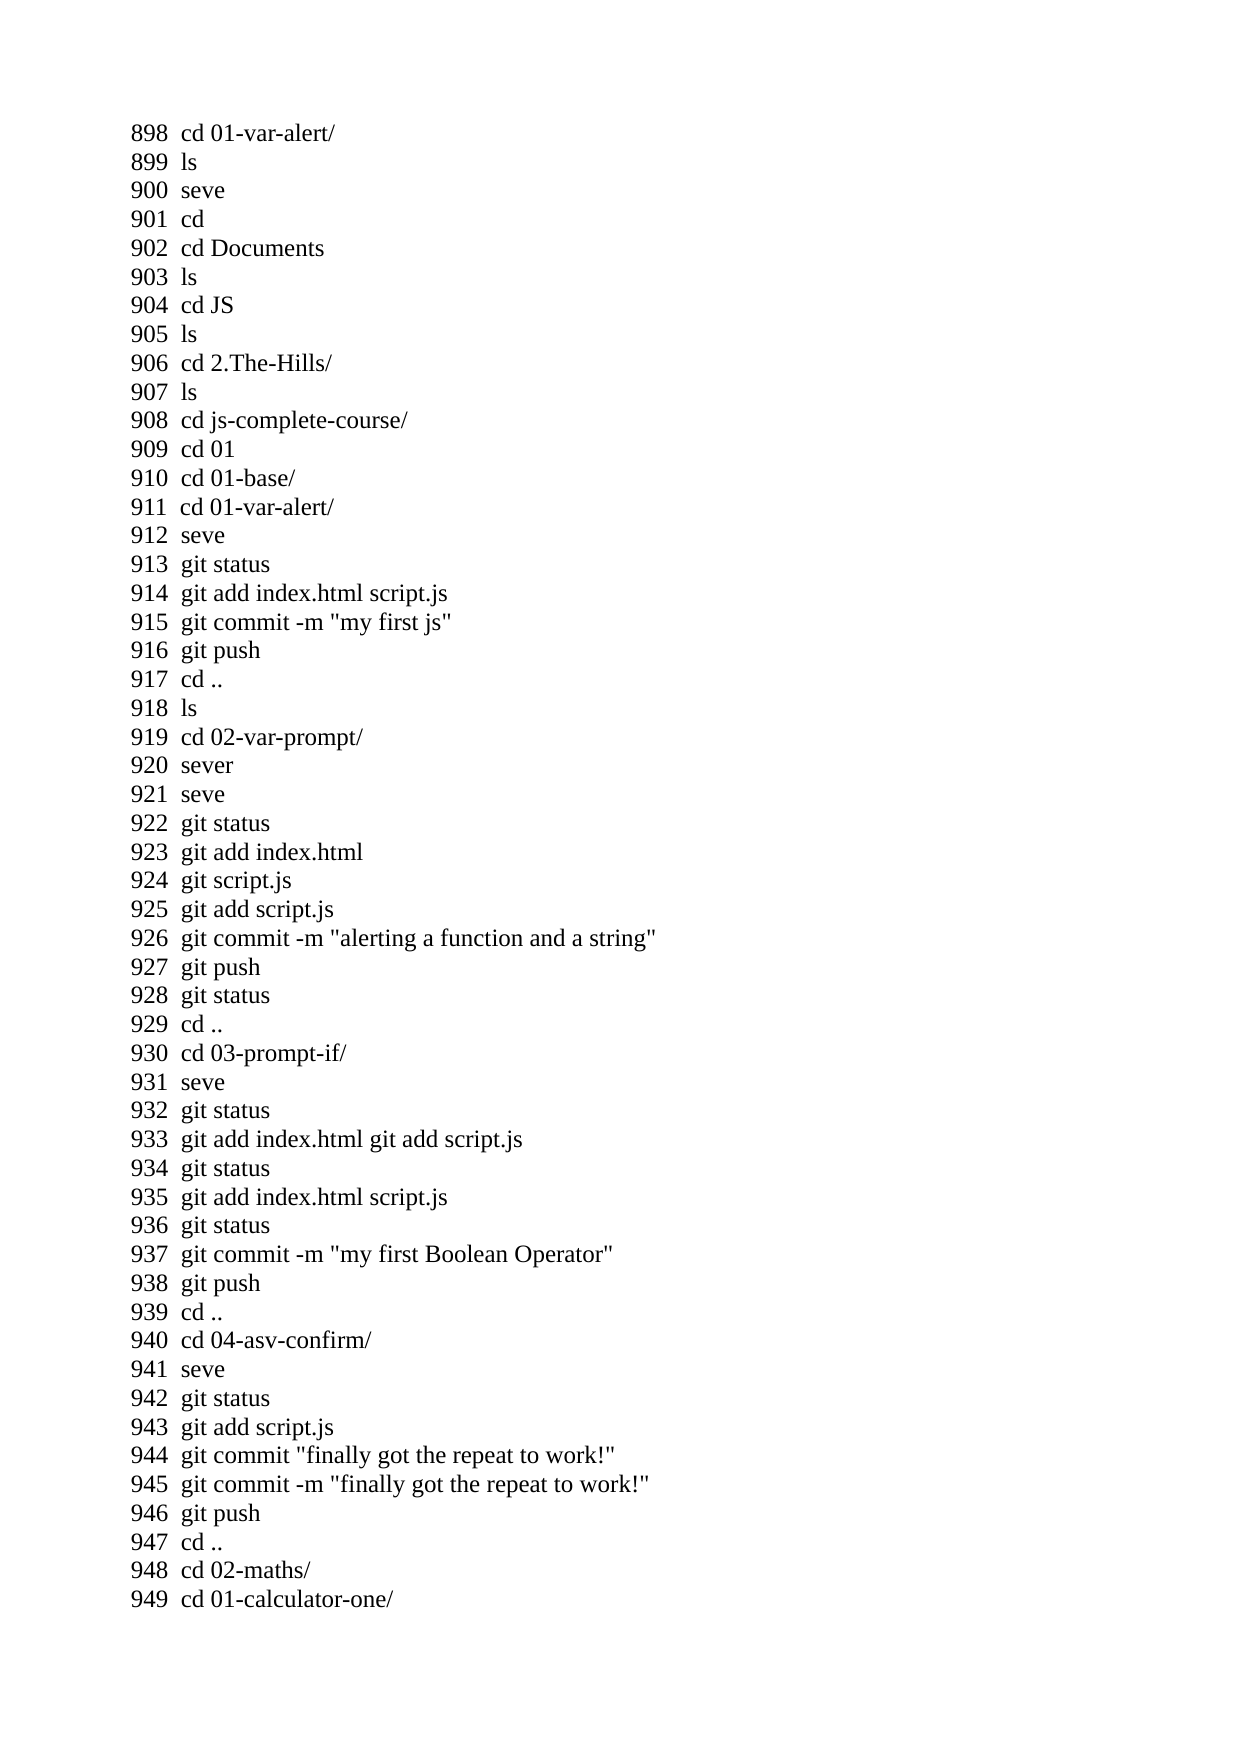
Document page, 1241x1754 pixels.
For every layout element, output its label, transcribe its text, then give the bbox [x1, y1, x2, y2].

text 916 git push [118, 636, 1122, 664]
text 911 cd 01-var-alert/ [118, 492, 1122, 521]
text 940 cd 04-asv-confirm/ [118, 1326, 1122, 1354]
text 947 cd .. [118, 1527, 1122, 1556]
text 920 sever [118, 751, 1122, 779]
text 906 cd 2.The-Hills/ [118, 348, 1122, 377]
text 926 git commit -m "alerting a function and a string" [118, 923, 1122, 952]
text 907 ls [118, 377, 1122, 406]
text 948 cd 02-maths/ [118, 1556, 1122, 1584]
text 934 git status [118, 1153, 1122, 1182]
text 941 seve [118, 1354, 1122, 1383]
text 898 cd 01-var-alert/ [118, 118, 1122, 147]
text 917 cd .. [118, 664, 1122, 693]
text 936 git status [118, 1211, 1122, 1239]
text 928 git status [118, 981, 1122, 1009]
text 918 ls [118, 693, 1122, 722]
text 903 ls [118, 262, 1122, 291]
text 910 cd 01-base/ [118, 463, 1122, 492]
text 935 git add index.html script.js [118, 1182, 1122, 1211]
text 913 git status [118, 549, 1122, 578]
text 945 git commit -m "finally got the repeat to work!" [118, 1469, 1122, 1498]
text 930 cd 03-prompt-if/ [118, 1038, 1122, 1067]
text 927 git push [118, 952, 1122, 981]
text 922 git status [118, 808, 1122, 837]
text 909 cd 01 [118, 434, 1122, 463]
text 937 git commit -m "my first Boolean Operator" [118, 1239, 1122, 1268]
text 908 cd js-complete-course/ [118, 406, 1122, 434]
text 912 seve [118, 521, 1122, 549]
text 946 git push [118, 1498, 1122, 1527]
text 914 git add index.html script.js [118, 578, 1122, 607]
text 932 git status [118, 1096, 1122, 1124]
text 933 git add index.html git add script.js [118, 1124, 1122, 1153]
text 944 git commit "finally got the repeat to work!" [118, 1441, 1122, 1469]
text 901 cd [118, 204, 1122, 233]
text 931 seve [118, 1067, 1122, 1096]
text 899 ls [118, 147, 1122, 176]
text 921 seve [118, 779, 1122, 808]
text 949 cd 01-calculator-one/ [118, 1584, 1122, 1613]
text 902 cd Documents [118, 233, 1122, 262]
text 938 git push [118, 1268, 1122, 1297]
text 900 seve [118, 176, 1122, 204]
text 923 git add index.html [118, 837, 1122, 866]
text 905 ls [118, 319, 1122, 348]
text 929 cd .. [118, 1009, 1122, 1038]
text 939 cd .. [118, 1297, 1122, 1326]
text 943 git add script.js [118, 1412, 1122, 1441]
text 924 git script.js [118, 866, 1122, 894]
text 925 git add script.js [118, 894, 1122, 923]
text 919 cd 02-var-prompt/ [118, 722, 1122, 751]
text 942 git status [118, 1383, 1122, 1412]
text 904 cd JS [118, 291, 1122, 319]
text 915 git commit -m "my first js" [118, 607, 1122, 636]
